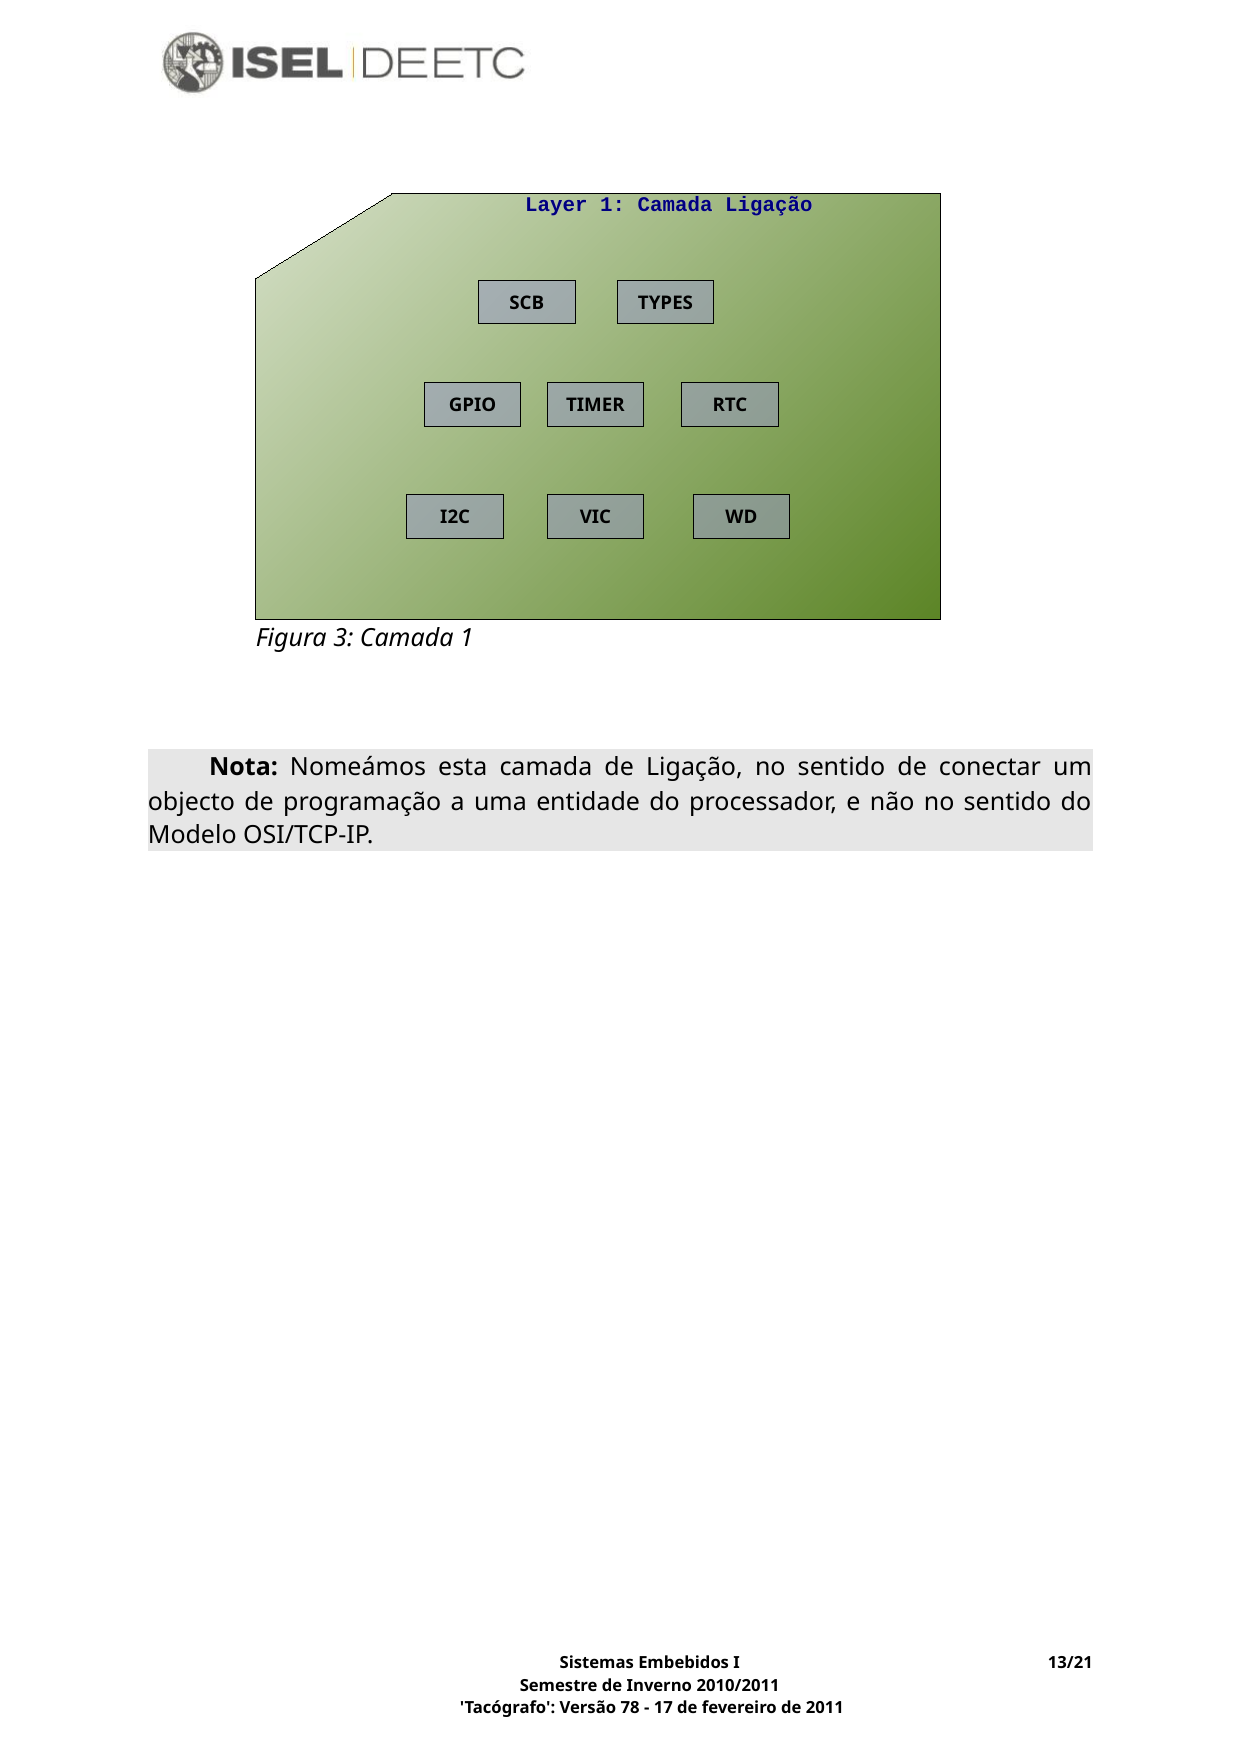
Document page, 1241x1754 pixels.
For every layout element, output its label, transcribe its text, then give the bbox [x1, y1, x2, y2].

text Nota: Nomeámos esta camada de Ligação, no sentido de conectar um objecto de programação a uma entidade do processador, e não no sentido do Modelo OSI/TCP-IP. [148, 749, 1093, 851]
picture [153, 17, 555, 118]
text Figura 3: Camada 1 [256, 620, 941, 653]
text [256, 206, 370, 277]
